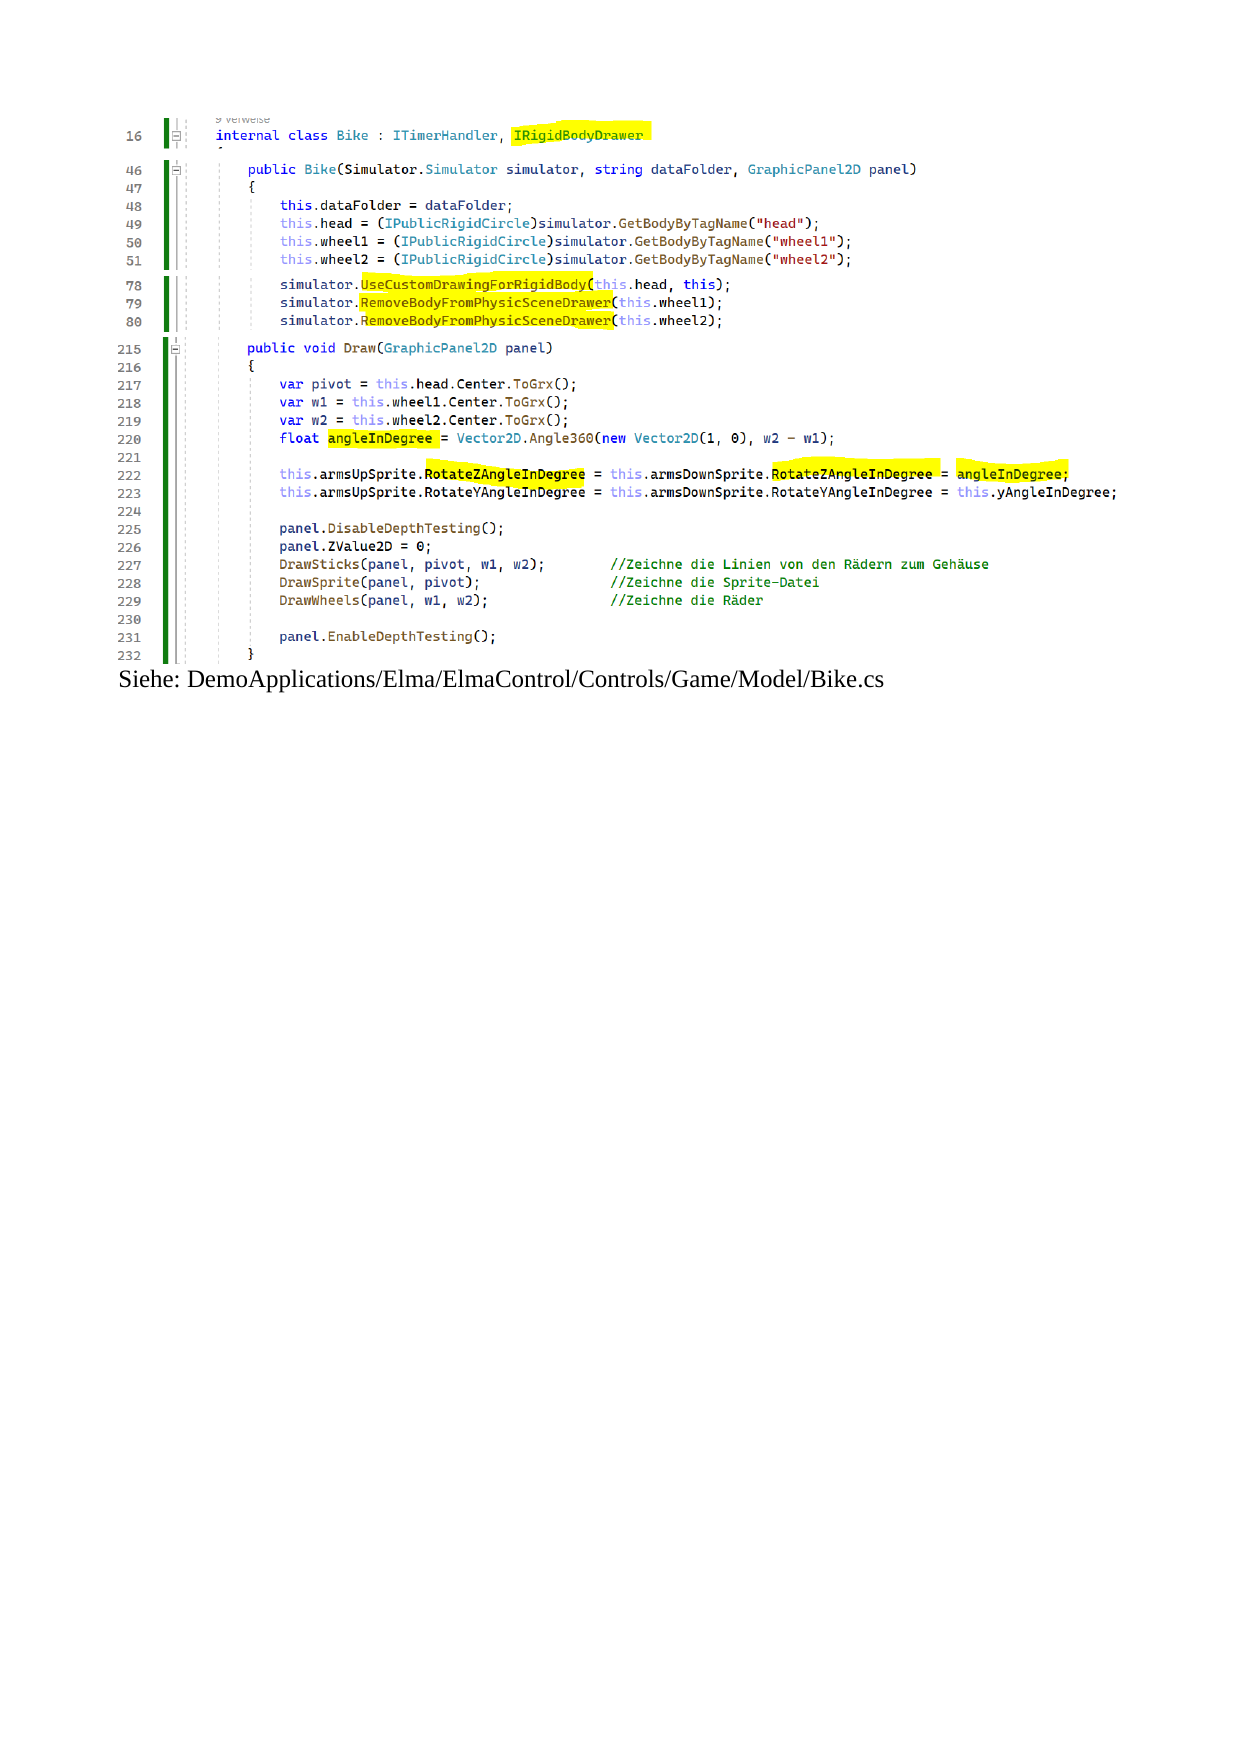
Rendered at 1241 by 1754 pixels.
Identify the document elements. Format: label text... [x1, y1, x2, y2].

text Siehe: DemoApplications/Elma/ElmaControl/Controls/Game/Model/Bike.cs [118, 665, 1122, 693]
picture [118, 118, 1123, 665]
